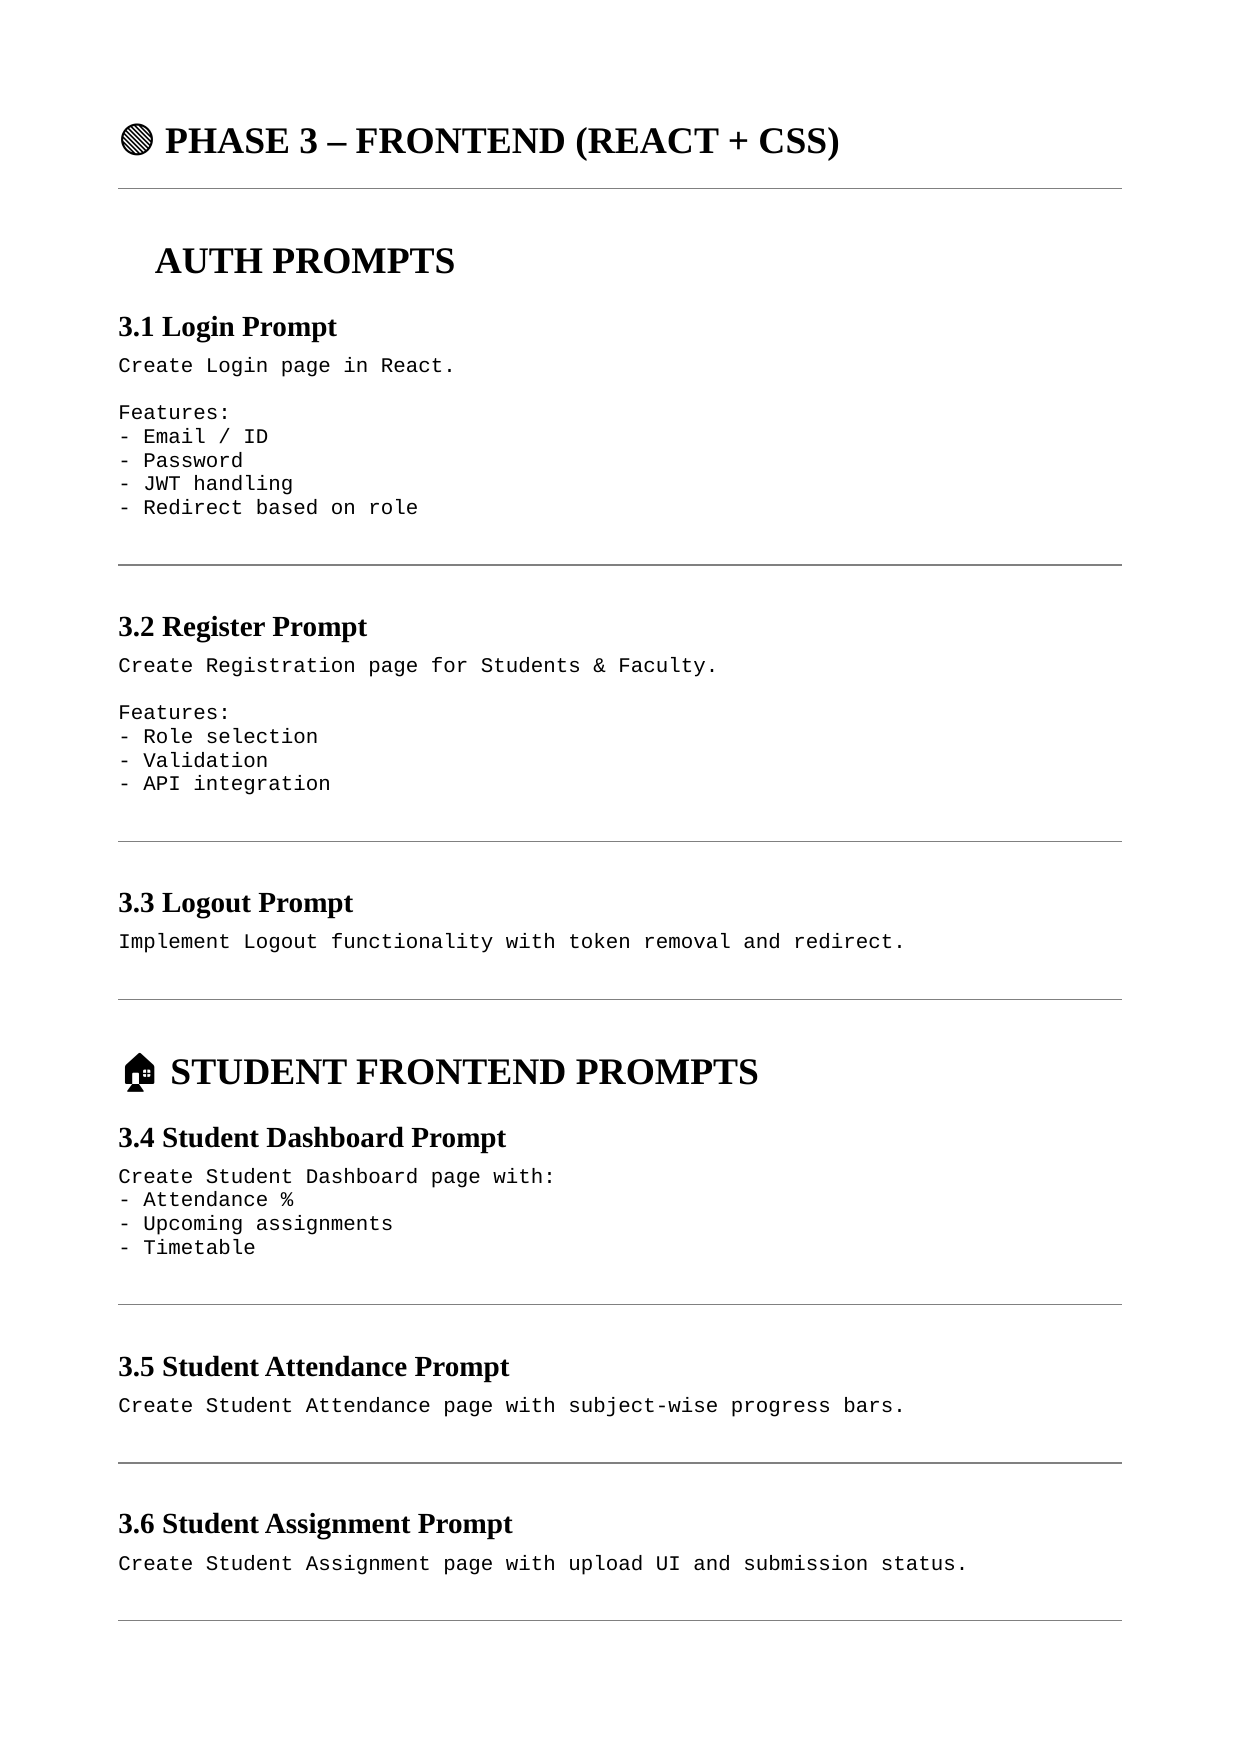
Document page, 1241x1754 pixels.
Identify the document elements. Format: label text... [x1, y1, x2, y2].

text Create Registration page for Students & Faculty. [118, 655, 1122, 679]
text Features: [118, 402, 1122, 426]
subtitle 🏠 STUDENT FRONTEND PROMPTS [118, 1049, 1122, 1093]
subtitle 3.4 Student Dashboard Prompt [118, 1120, 1122, 1153]
text Create Student Dashboard page with: [118, 1166, 1122, 1189]
subtitle 3.6 Student Assignment Prompt [118, 1507, 1122, 1540]
subtitle 🟢 PHASE 3 – FRONTEND (REACT + CSS) [118, 118, 1122, 161]
text Create Login page in React. [118, 355, 1122, 379]
text - Email / ID [118, 426, 1122, 450]
text - JWT handling [118, 473, 1122, 497]
text Implement Logout functionality with token removal and redirect. [118, 931, 1122, 955]
text - Password [118, 450, 1122, 473]
text - Redirect based on role [118, 497, 1122, 521]
text Create Student Assignment page with upload UI and submission status. [118, 1553, 1122, 1576]
text Features: [118, 702, 1122, 726]
text - Role selection [118, 726, 1122, 749]
subtitle 3.3 Logout Prompt [118, 885, 1122, 919]
text - Attendance % [118, 1189, 1122, 1213]
subtitle 3.1 Login Prompt [118, 309, 1122, 343]
subtitle 🔐 AUTH PROMPTS [118, 239, 1122, 282]
text - Timetable [118, 1237, 1122, 1260]
text - Upcoming assignments [118, 1213, 1122, 1237]
text - API integration [118, 773, 1122, 797]
text - Validation [118, 749, 1122, 773]
subtitle 3.2 Register Prompt [118, 609, 1122, 642]
text Create Student Attendance page with subject-wise progress bars. [118, 1395, 1122, 1418]
subtitle 3.5 Student Attendance Prompt [118, 1349, 1122, 1382]
